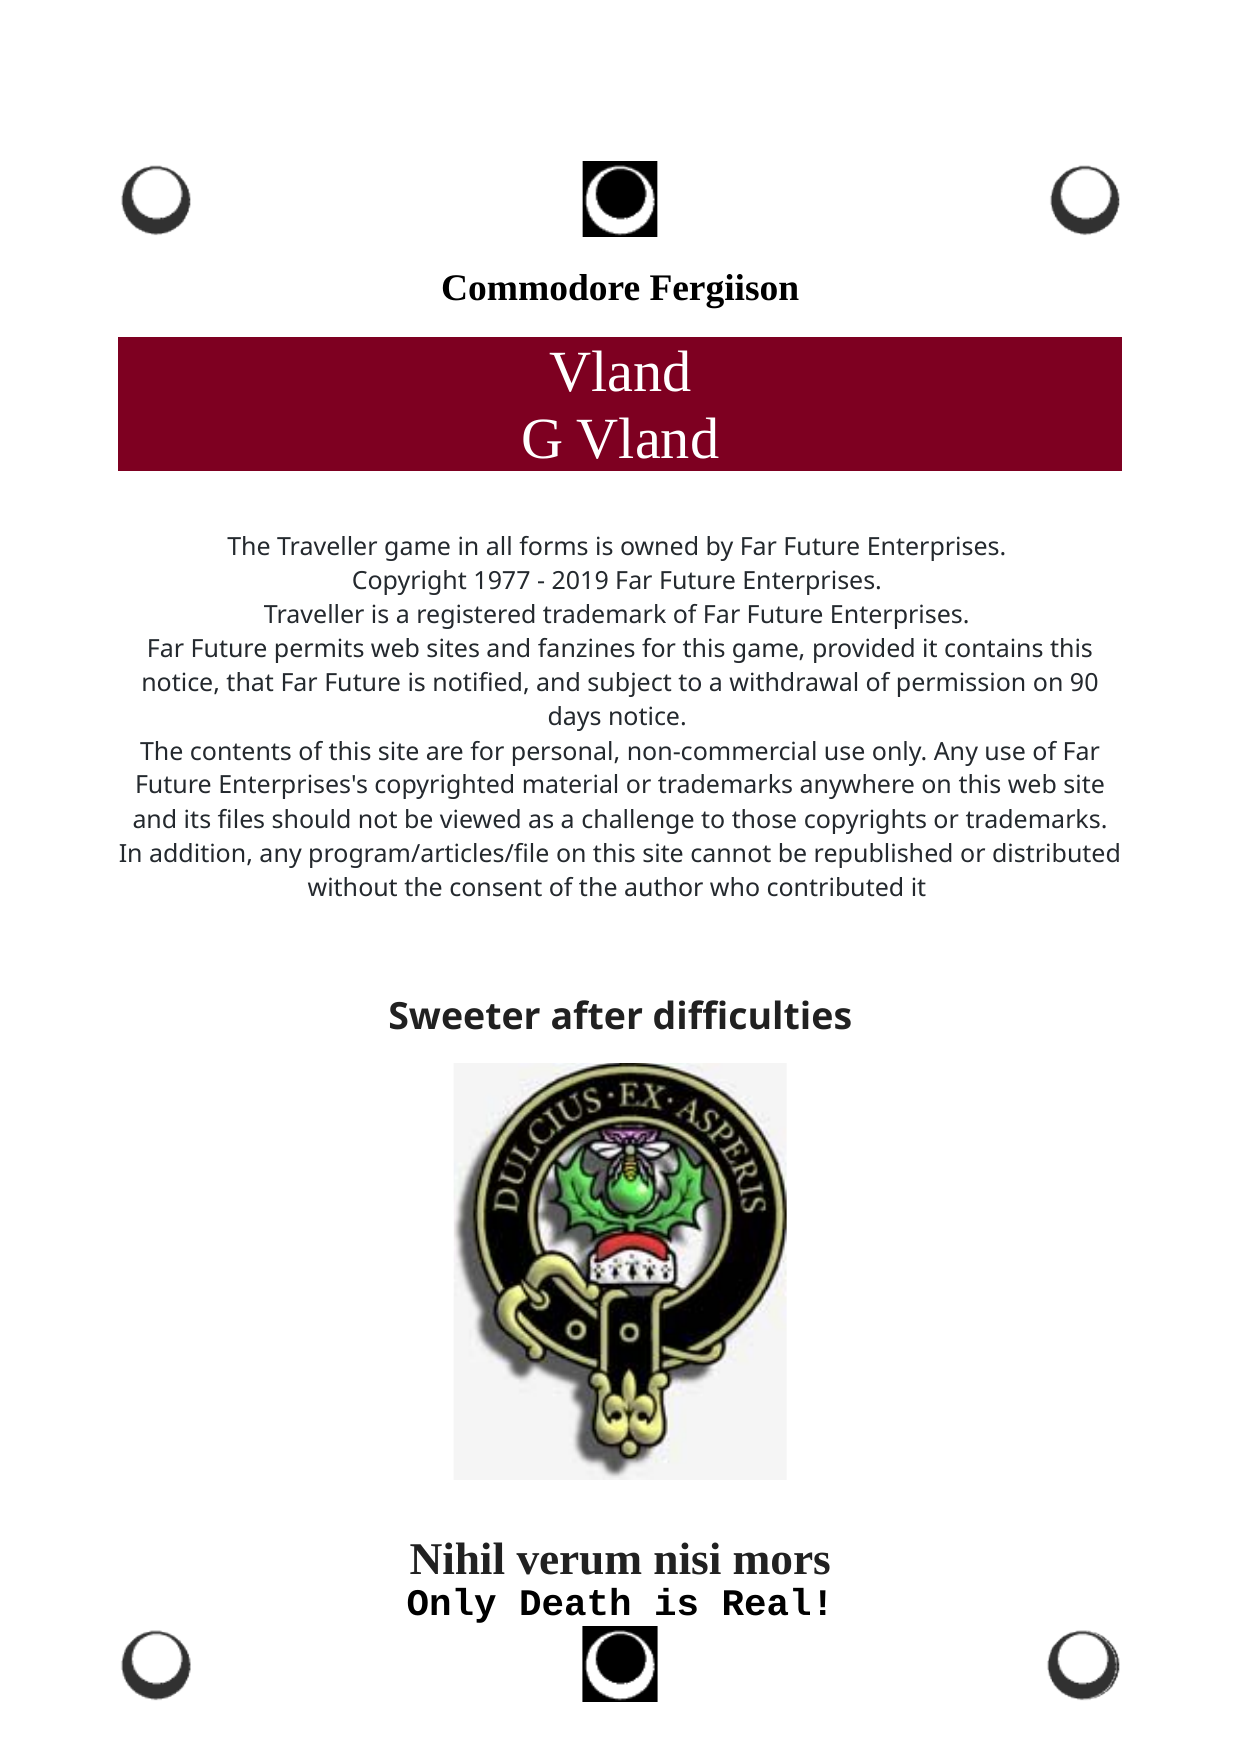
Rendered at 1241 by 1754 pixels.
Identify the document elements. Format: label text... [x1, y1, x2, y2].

text G Vland [118, 404, 1122, 471]
text Far Future permits web sites and fanzines for this game, provided it contains this notice, that Far Future is notified, and subject to a withdrawal of permission on 90 days notice. [118, 631, 1122, 733]
text Copyright 1977 - 2019 Far Future Enterprises. [118, 563, 1122, 597]
picture [1044, 1626, 1123, 1702]
picture [118, 1626, 194, 1702]
picture [118, 161, 194, 237]
picture [582, 1626, 658, 1702]
text Traveller is a registered trademark of Far Future Enterprises. [118, 597, 1122, 631]
text Sweeter after difficulties [118, 990, 1122, 1041]
picture [582, 161, 658, 237]
picture [1047, 161, 1123, 237]
picture [453, 1063, 787, 1480]
text Nihil verum nisi mors [118, 1532, 1122, 1584]
text Only Death is Real! [118, 1584, 1122, 1627]
text Vland [118, 337, 1122, 404]
text The contents of this site are for personal, non-commercial use only. Any use of Far Future Enterprises's copyrighted material or trademarks anywhere on this web site and its files should not be viewed as a challenge to those copyrights or trademarks. In addition, any program/articles/file on this site cannot be republished or distributed without the consent of the author who contributed it [118, 733, 1122, 903]
text The Traveller game in all forms is owned by Far Future Enterprises. [118, 529, 1122, 563]
text Commodore Fergiison [118, 265, 1122, 308]
